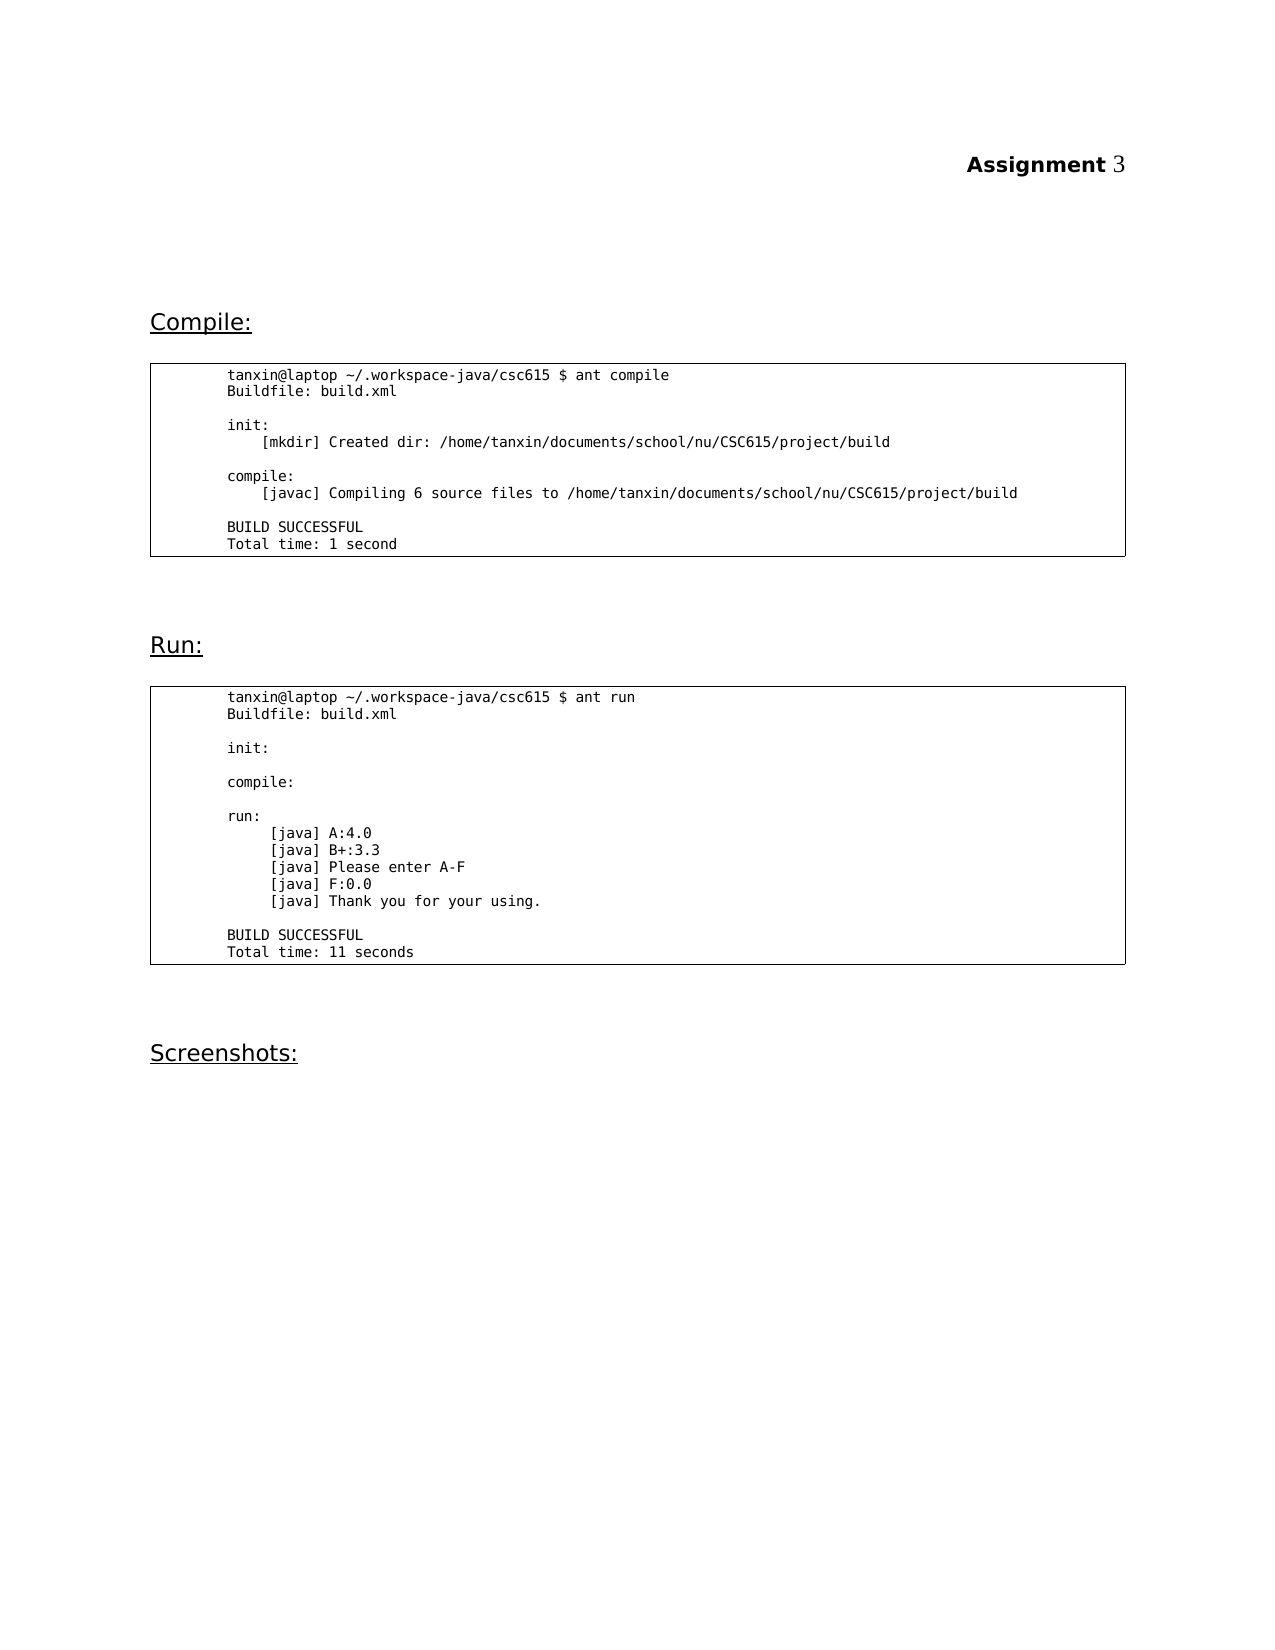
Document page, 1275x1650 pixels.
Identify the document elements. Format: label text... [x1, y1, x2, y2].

text [javac] Compiling 6 source files to /home/tanxin/documents/school/nu/CSC615/project/build [151, 482, 1125, 502]
text [java] Thank you for your using. [151, 890, 1125, 910]
text tanxin@laptop ~/.workspace-java/csc615 $ ant run [151, 687, 1125, 703]
text [java] B+:3.3 [151, 839, 1125, 856]
subtitle Run: [150, 632, 1125, 659]
text [java] F:0.0 [151, 873, 1125, 890]
text init: [151, 737, 1125, 757]
subtitle Screenshots: [150, 1040, 1125, 1067]
subtitle Compile: [150, 309, 1125, 336]
text tanxin@laptop ~/.workspace-java/csc615 $ ant compile [151, 364, 1125, 380]
text Total time: 11 seconds [151, 941, 1125, 964]
text run: [151, 805, 1125, 822]
text compile: [151, 771, 1125, 791]
text init: [151, 414, 1125, 431]
text compile: [151, 465, 1125, 482]
text Buildfile: build.xml [151, 703, 1125, 723]
text Total time: 1 second [151, 533, 1125, 556]
text [java] A:4.0 [151, 822, 1125, 839]
text BUILD SUCCESSFUL [151, 516, 1125, 533]
text BUILD SUCCESSFUL [151, 924, 1125, 941]
text [java] Please enter A-F [151, 856, 1125, 873]
text Buildfile: build.xml [151, 380, 1125, 400]
text [mkdir] Created dir: /home/tanxin/documents/school/nu/CSC615/project/build [151, 431, 1125, 451]
